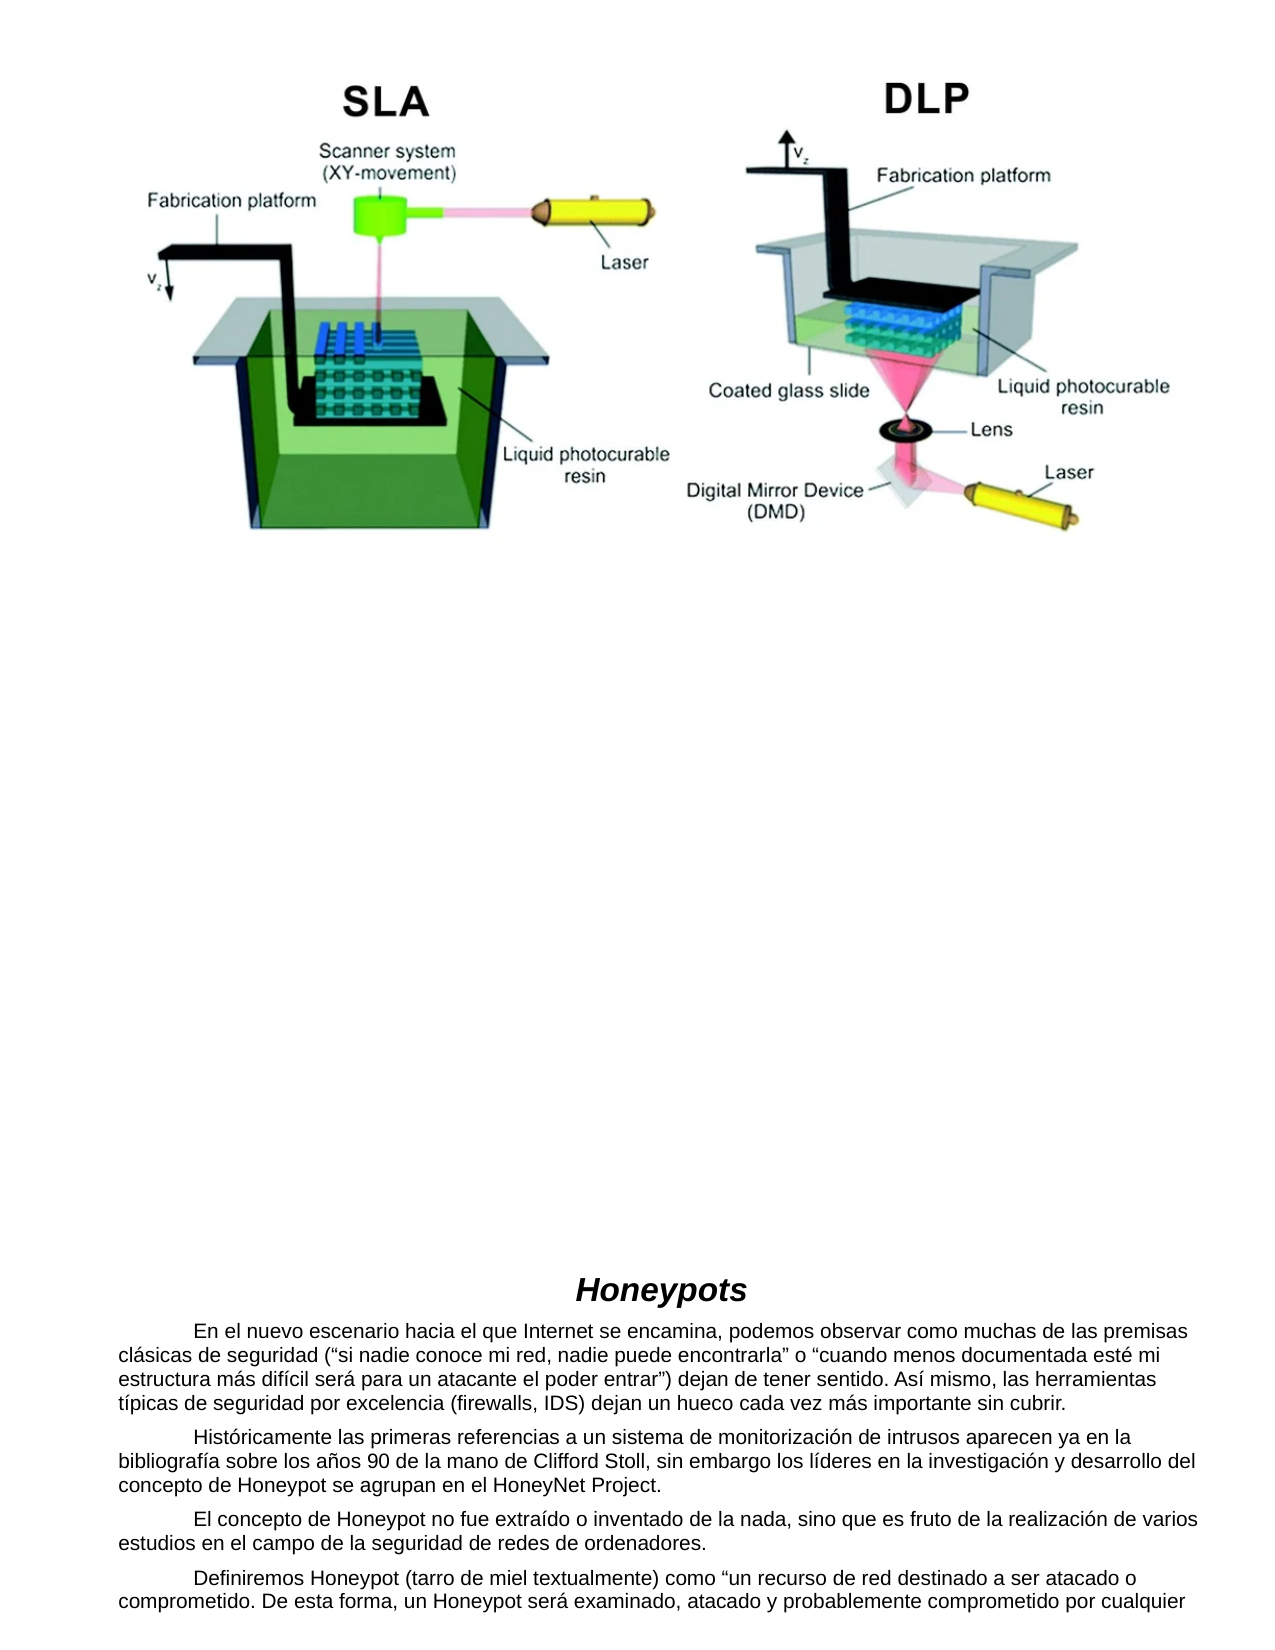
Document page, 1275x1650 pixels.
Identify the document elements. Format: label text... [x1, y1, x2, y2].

text Honeypots [118, 1269, 1205, 1308]
text Históricamente las primeras referencias a un sistema de monitorización de intrusos aparecen ya en la bibliografía sobre los años 90 de la mano de Clifford Stoll, sin embargo los líderes en la investigación y desarrollo del concepto de Honeypot se agrupan en el HoneyNet Project. [118, 1425, 1205, 1497]
text Definiremos Honeypot (tarro de miel textualmente) como “un recurso de red destinado a ser atacado o comprometido. De esta forma, un Honeypot será examinado, atacado y probablemente comprometido por cualquier [118, 1565, 1205, 1613]
text El concepto de Honeypot no fue extraído o inventado de la nada, sino que es fruto de la realización de varios estudios en el campo de la seguridad de redes de ordenadores. [118, 1507, 1205, 1555]
text En el nuevo escenario hacia el que Internet se encamina, podemos observar como muchas de las premisas clásicas de seguridad (“si nadie conoce mi red, nadie puede encontrarla” o “cuando menos documentada esté mi estructura más difícil será para un atacante el poder entrar”) dejan de tener sentido. Así mismo, las herramientas típicas de seguridad por excelencia (firewalls, IDS) dejan un hueco cada vez más importante sin cubrir. [118, 1318, 1205, 1414]
picture [140, 59, 1183, 548]
